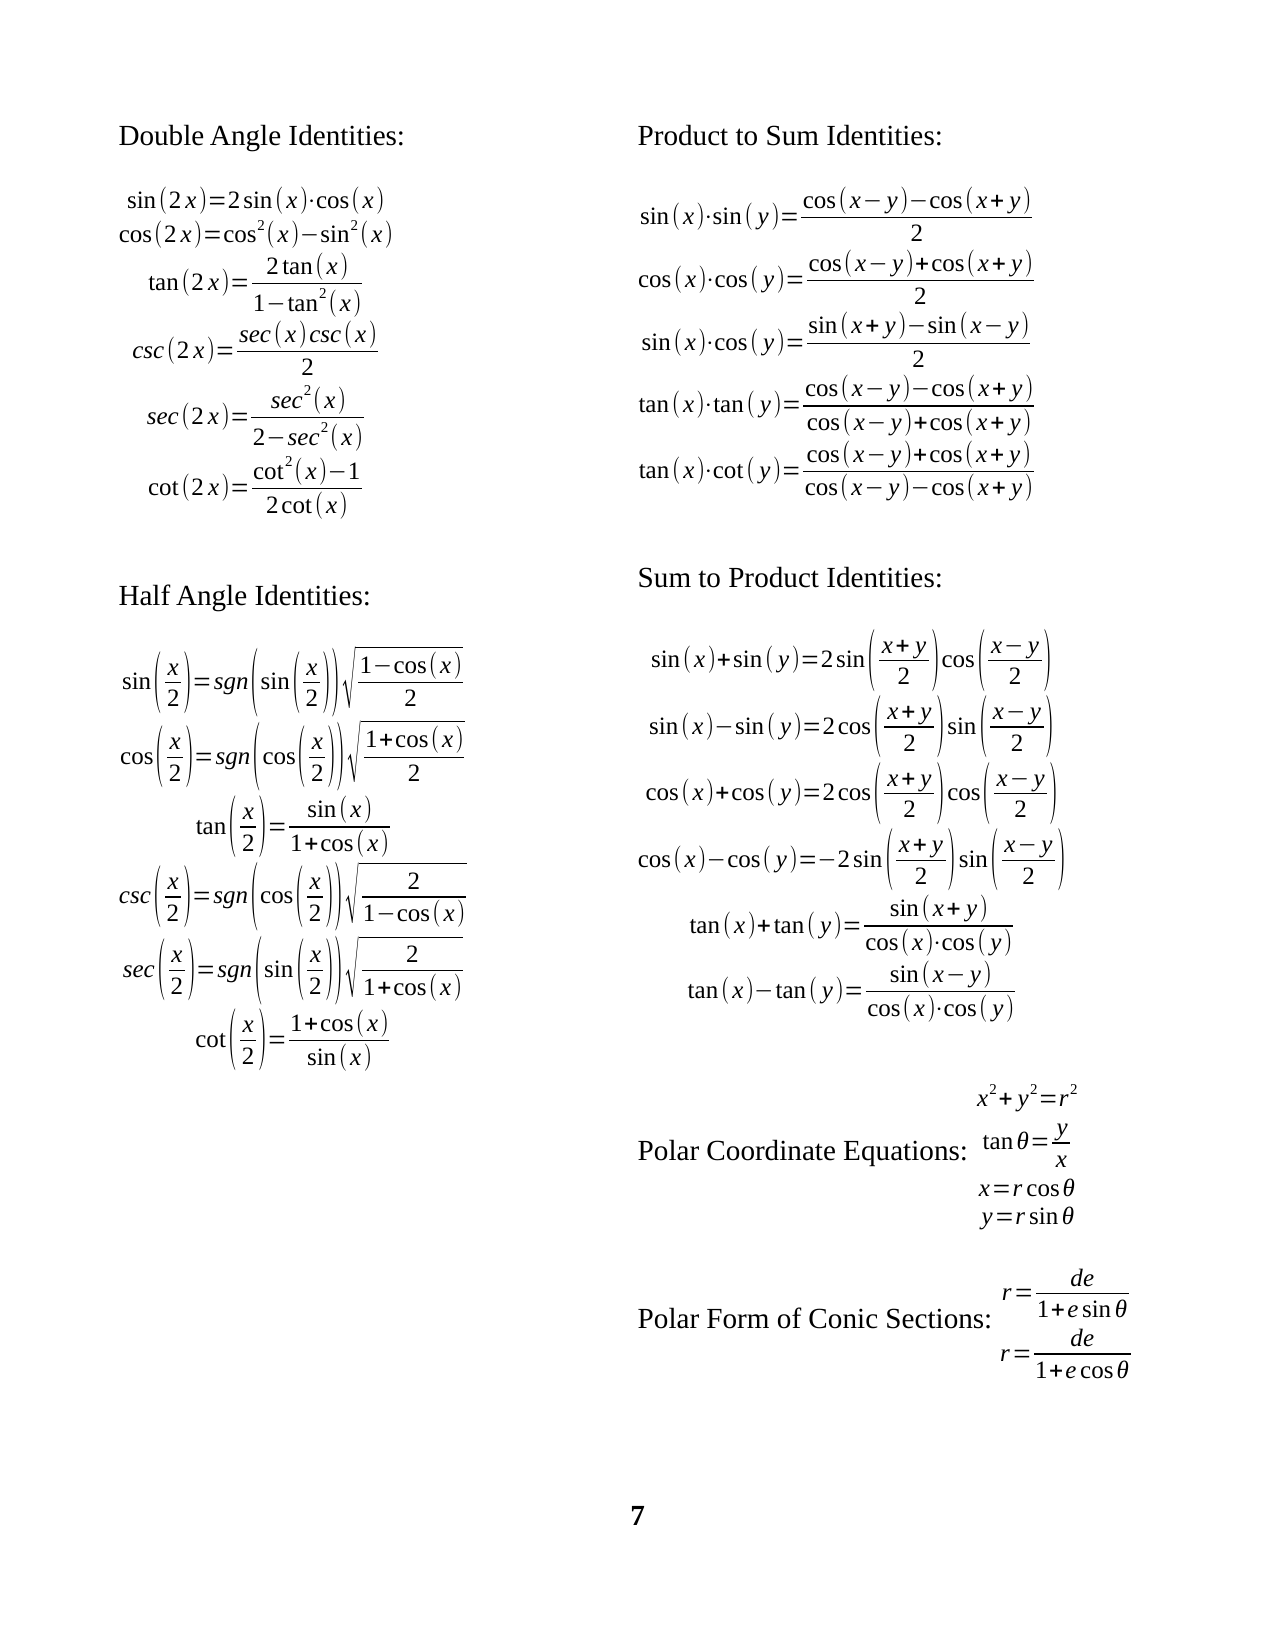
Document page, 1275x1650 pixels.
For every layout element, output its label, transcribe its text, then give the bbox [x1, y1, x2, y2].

text Sum to Product Identities: [637, 561, 1157, 1023]
text Half Angle Identities: [118, 578, 637, 1073]
text Product to Sum Identities: [637, 118, 1157, 503]
text Double Angle Identities: [118, 118, 637, 521]
text Polar Coordinate Equations: [637, 1081, 1157, 1230]
text Polar Form of Conic Sections: [637, 1264, 1157, 1384]
